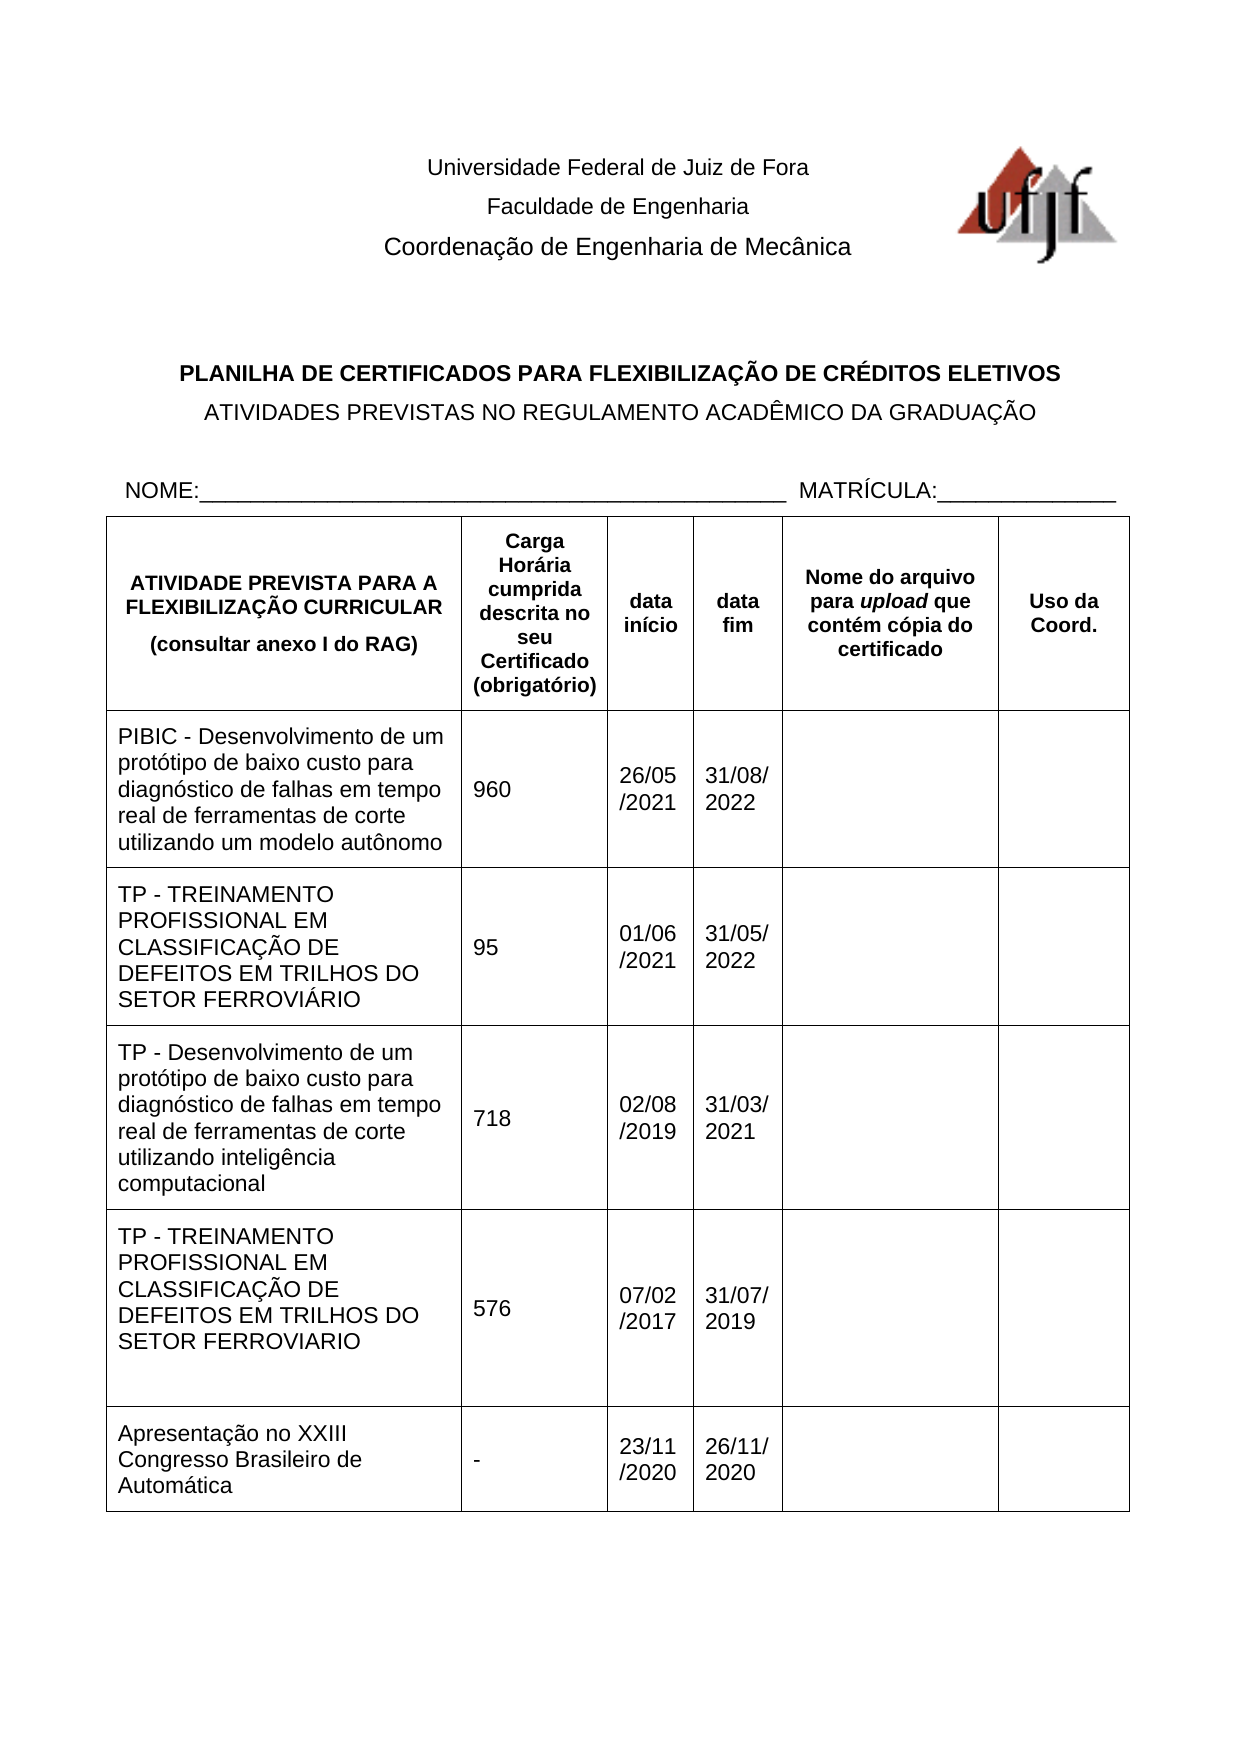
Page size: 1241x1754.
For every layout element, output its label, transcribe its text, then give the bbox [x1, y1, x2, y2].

table_cell [783, 1026, 998, 1209]
table_cell TP - Desenvolvimento de um protótipo de baixo custo para diagnóstico de falhas em tempo real de ferramentas de corte utilizando inteligência computacional [107, 1026, 461, 1209]
table_header data início [608, 517, 693, 709]
table_header Carga Horária cumprida descrita no seu Certificado (obrigatório) [462, 517, 607, 709]
table_cell 31/07/2019 [694, 1210, 782, 1406]
table_cell 31/05/2022 [694, 868, 782, 1025]
table_cell TP - TREINAMENTO PROFISSIONAL EM CLASSIFICAÇÃO DE DEFEITOS EM TRILHOS DO SETOR FERROVIARIO [107, 1210, 461, 1406]
picture [952, 146, 1122, 266]
table_cell [999, 711, 1129, 867]
table_cell [783, 1407, 998, 1511]
table_header Universidade Federal de Juiz de Fora Faculdade de Engenharia Coordenação de Engenharia de Mecânica [291, 142, 945, 270]
table_cell 95 [462, 868, 607, 1025]
table_cell [783, 868, 998, 1025]
table_cell 26/11/2020 [694, 1407, 782, 1511]
table_cell 718 [462, 1026, 607, 1209]
table_cell TP - TREINAMENTO PROFISSIONAL EM CLASSIFICAÇÃO DE DEFEITOS EM TRILHOS DO SETOR FERROVIÁRIO [107, 868, 461, 1025]
table_cell PIBIC - Desenvolvimento de um protótipo de baixo custo para diagnóstico de falhas em tempo real de ferramentas de corte utilizando um modelo autônomo [107, 711, 461, 867]
table_cell [999, 1407, 1129, 1511]
table_cell 576 [462, 1210, 607, 1406]
table_cell [999, 1026, 1129, 1209]
text PLANILHA DE CERTIFICADOS PARA FLEXIBILIZAÇÃO DE CRÉDITOS ELETIVOS [118, 360, 1122, 387]
table_cell 02/08/2019 [608, 1026, 693, 1209]
table_cell [999, 1210, 1129, 1406]
table_header Uso da Coord. [999, 517, 1129, 709]
text ATIVIDADES PREVISTAS NO REGULAMENTO ACADÊMICO DA GRADUAÇÃO [118, 399, 1122, 426]
table_cell 31/03/2021 [694, 1026, 782, 1209]
table_cell 23/11/2020 [608, 1407, 693, 1511]
table_cell 31/08/2022 [694, 711, 782, 867]
table_cell - [462, 1407, 607, 1511]
table_cell 26/05/2021 [608, 711, 693, 867]
table_cell 01/06/2021 [608, 868, 693, 1025]
table_cell [783, 711, 998, 867]
table_header [111, 142, 291, 270]
text NOME:______________________________________________ MATRÍCULA:______________ [118, 477, 1122, 503]
table_header [945, 142, 1129, 270]
table_cell [999, 868, 1129, 1025]
table_header data fim [694, 517, 782, 709]
table_header Atividade prevista para a flexibilização curricular (consultar anexo I do RAG) [107, 517, 461, 709]
table_cell Apresentação no XXIII Congresso Brasileiro de Automática [107, 1407, 461, 1511]
table_header Nome do arquivo para upload que contém cópia do certificado [783, 517, 998, 709]
table_cell [783, 1210, 998, 1406]
table_cell 07/02/2017 [608, 1210, 693, 1406]
table_cell 960 [462, 711, 607, 867]
